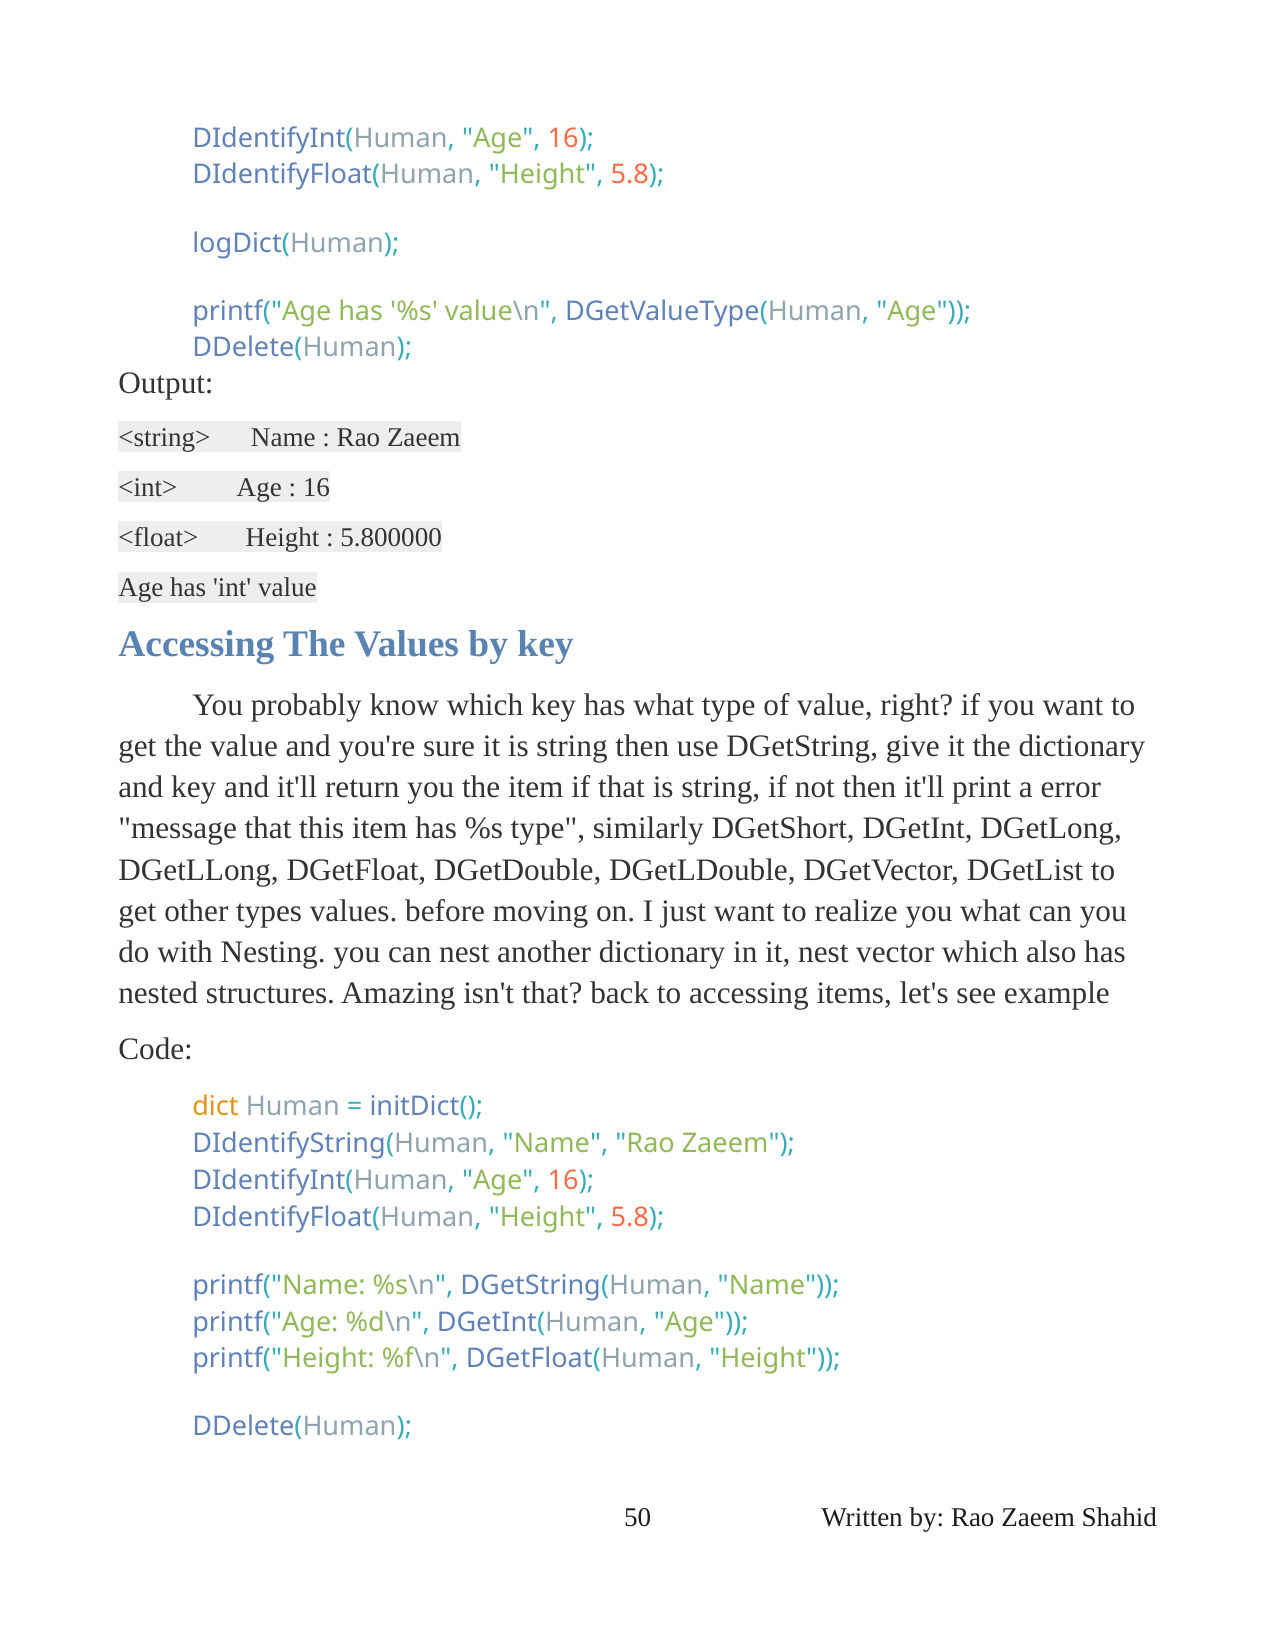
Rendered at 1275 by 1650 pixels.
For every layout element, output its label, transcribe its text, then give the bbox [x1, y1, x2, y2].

text dict Human = initDict(); [118, 1086, 1157, 1123]
text Accessing The Values by key [118, 622, 1157, 665]
text printf("Age: %d\n", DGetInt(Human, "Age")); [118, 1302, 1157, 1339]
text <int> Age : 16 [118, 471, 1157, 502]
text printf("Age has '%s' value\n", DGetValueType(Human, "Age")); [118, 291, 1157, 328]
text printf("Name: %s\n", DGetString(Human, "Name")); [118, 1265, 1157, 1302]
text DIdentifyString(Human, "Name", "Rao Zaeem"); [118, 1123, 1157, 1160]
text <float> Height : 5.800000 [118, 521, 1157, 552]
text <string> Name : Rao Zaeem [118, 421, 1157, 452]
text DIdentifyFloat(Human, "Height", 5.8); [118, 1197, 1157, 1234]
text You probably know which key has what type of value, right? if you want to get the value and you're sure it is string then use DGetString, give it the dictionary and key and it'll return you the item if that is string, if not then it'll print a error "message that this item has %s type", similarly DGetShort, DGetInt, DGetLong, DGetLLong, DGetFloat, DGetDouble, DGetLDouble, DGetVector, DGetList to get other types values. before moving on. I just want to realize you what can you do with Nesting. you can nest another dictionary in it, nest vector which also has nested structures. Amazing isn't that? back to accessing items, let's see example [118, 686, 1157, 1011]
text Age has 'int' value [118, 572, 1157, 603]
text DDelete(Human); [118, 328, 1157, 365]
text printf("Height: %f\n", DGetFloat(Human, "Height")); [118, 1339, 1157, 1376]
text Code: [118, 1031, 1157, 1067]
text DIdentifyInt(Human, "Age", 16); [118, 118, 1157, 155]
text logDict(Human); [118, 223, 1157, 260]
text Output: [118, 365, 1157, 401]
text DIdentifyInt(Human, "Age", 16); [118, 1160, 1157, 1197]
text DIdentifyFloat(Human, "Height", 5.8); [118, 155, 1157, 192]
text DDelete(Human); [118, 1407, 1157, 1444]
